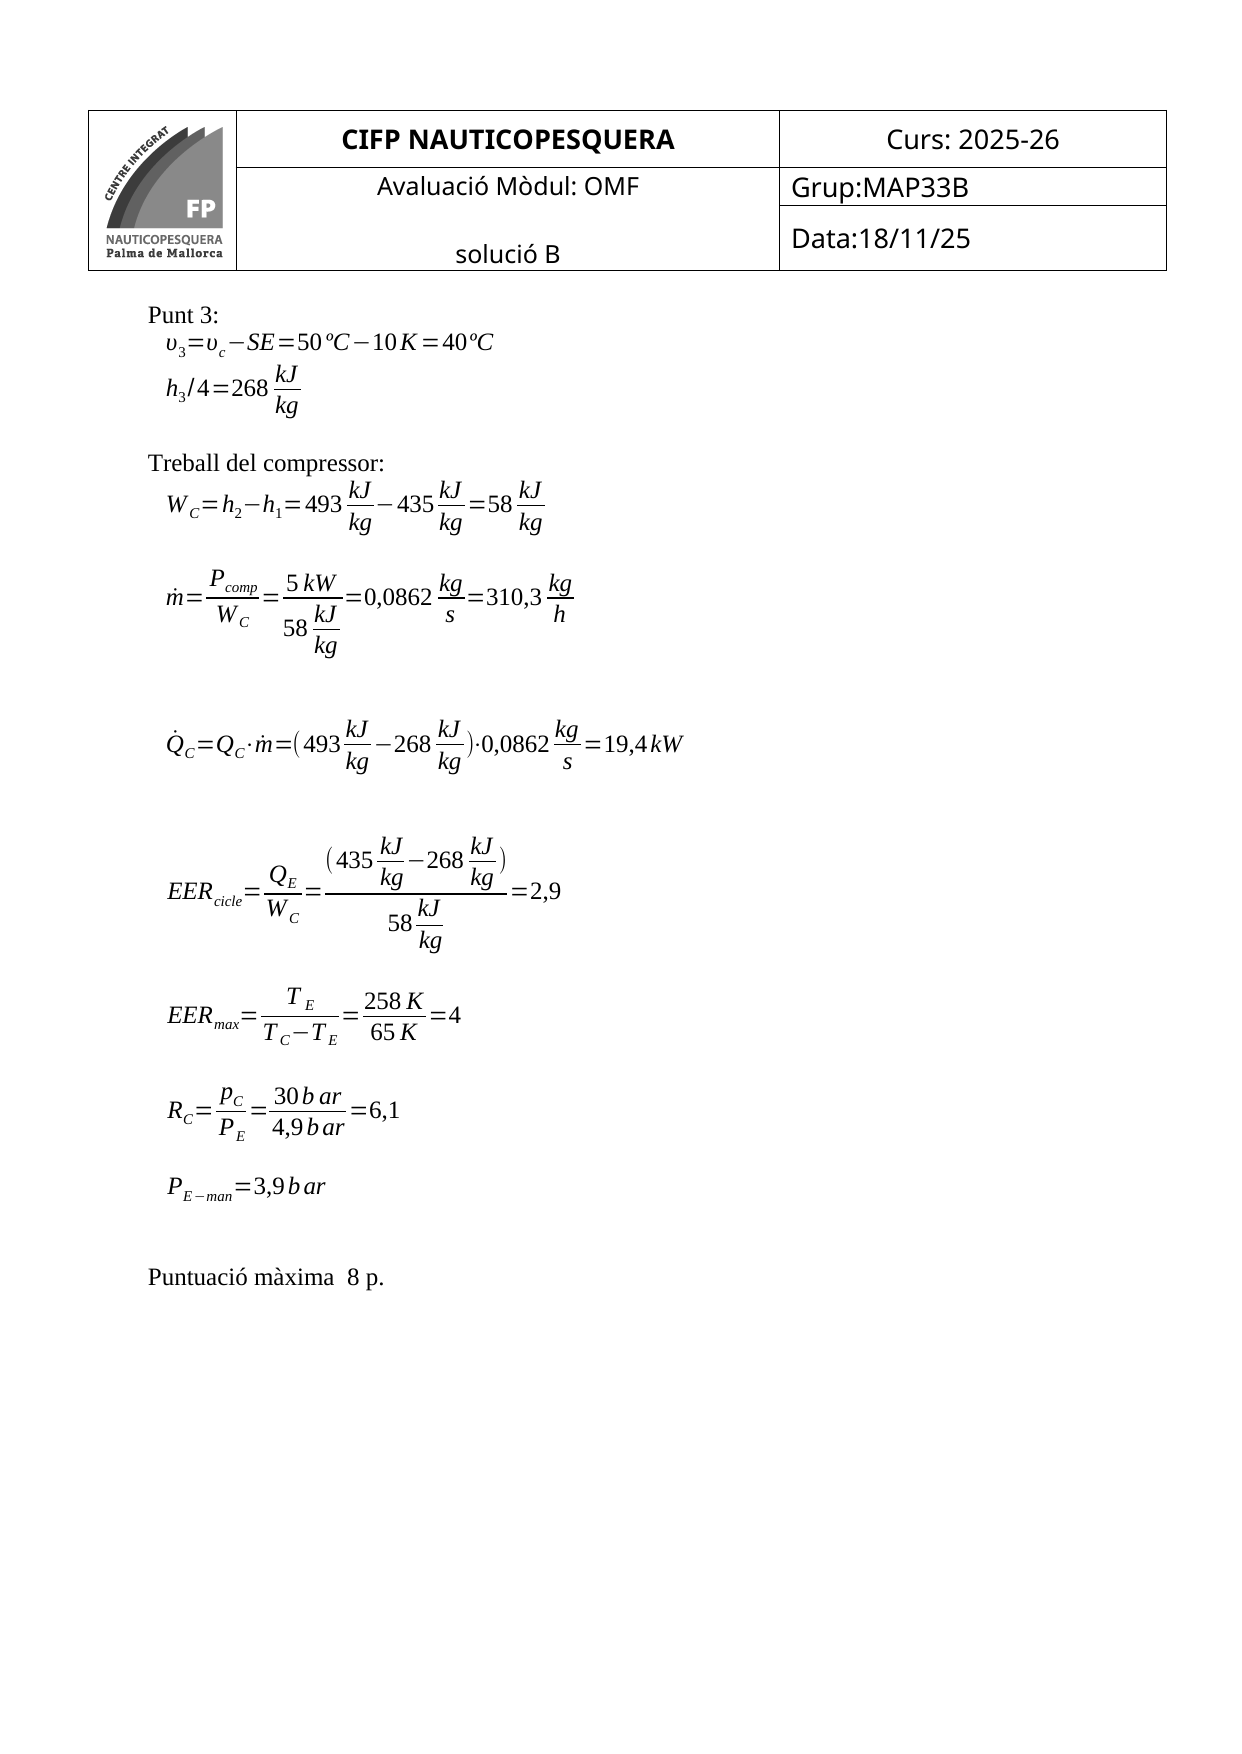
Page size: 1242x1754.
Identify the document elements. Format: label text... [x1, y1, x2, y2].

picture [100, 116, 229, 265]
text Treball del compressor: [148, 448, 1094, 477]
text Punt 3: [148, 300, 1094, 329]
text Puntuació màxima 8 p. [148, 1262, 1094, 1291]
